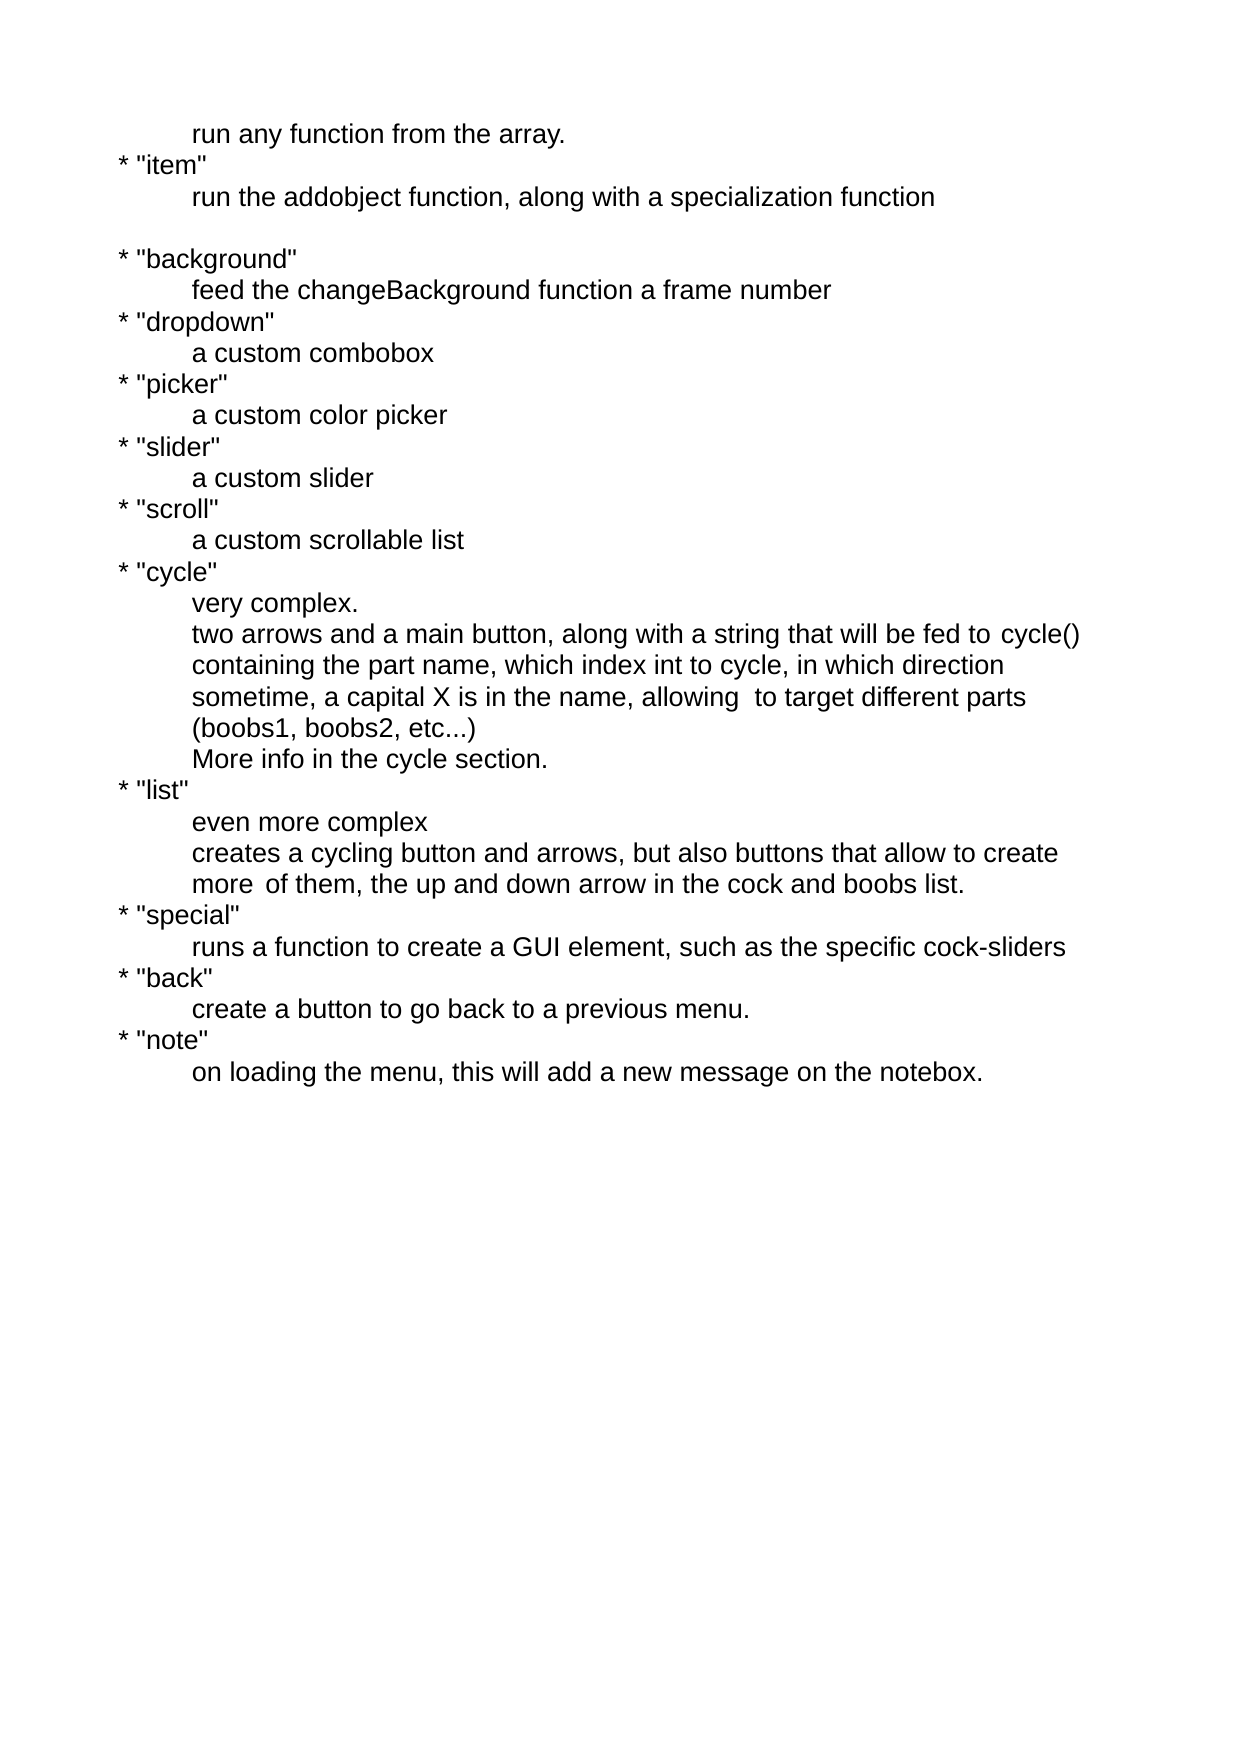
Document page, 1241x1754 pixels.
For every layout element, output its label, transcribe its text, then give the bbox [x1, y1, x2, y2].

text even more complex [118, 806, 1122, 837]
text run any function from the array. [118, 118, 1122, 149]
text feed the changeBackground function a frame number [118, 274, 1122, 306]
text * "background" [118, 243, 1122, 274]
text * "picker" [118, 368, 1122, 399]
text * "back" [118, 962, 1122, 993]
text * "dropdown" [118, 306, 1122, 337]
text a custom combobox [118, 337, 1122, 368]
text sometime, a capital X is in the name, allowing to target different parts (boobs1, boobs2, etc...) [118, 681, 1122, 743]
text on loading the menu, this will add a new message on the notebox. [118, 1056, 1122, 1087]
text runs a function to create a GUI element, such as the specific cock-sliders [118, 931, 1122, 962]
text a custom scrollable list [118, 524, 1122, 556]
text a custom color picker [118, 399, 1122, 431]
text a custom slider [118, 462, 1122, 493]
text * "scroll" [118, 493, 1122, 524]
text create a button to go back to a previous menu. [118, 993, 1122, 1024]
text * "note" [118, 1024, 1122, 1056]
text containing the part name, which index int to cycle, in which direction [118, 649, 1122, 681]
text * "special" [118, 899, 1122, 931]
text More info in the cycle section. [118, 743, 1122, 774]
text * "cycle" [118, 556, 1122, 587]
text creates a cycling button and arrows, but also buttons that allow to create more of them, the up and down arrow in the cock and boobs list. [118, 837, 1122, 899]
text two arrows and a main button, along with a string that will be fed to cycle() [118, 618, 1122, 649]
text * "list" [118, 774, 1122, 806]
text run the addobject function, along with a specialization function [118, 181, 1122, 212]
text * "slider" [118, 431, 1122, 462]
text very complex. [118, 587, 1122, 618]
text * "item" [118, 149, 1122, 181]
